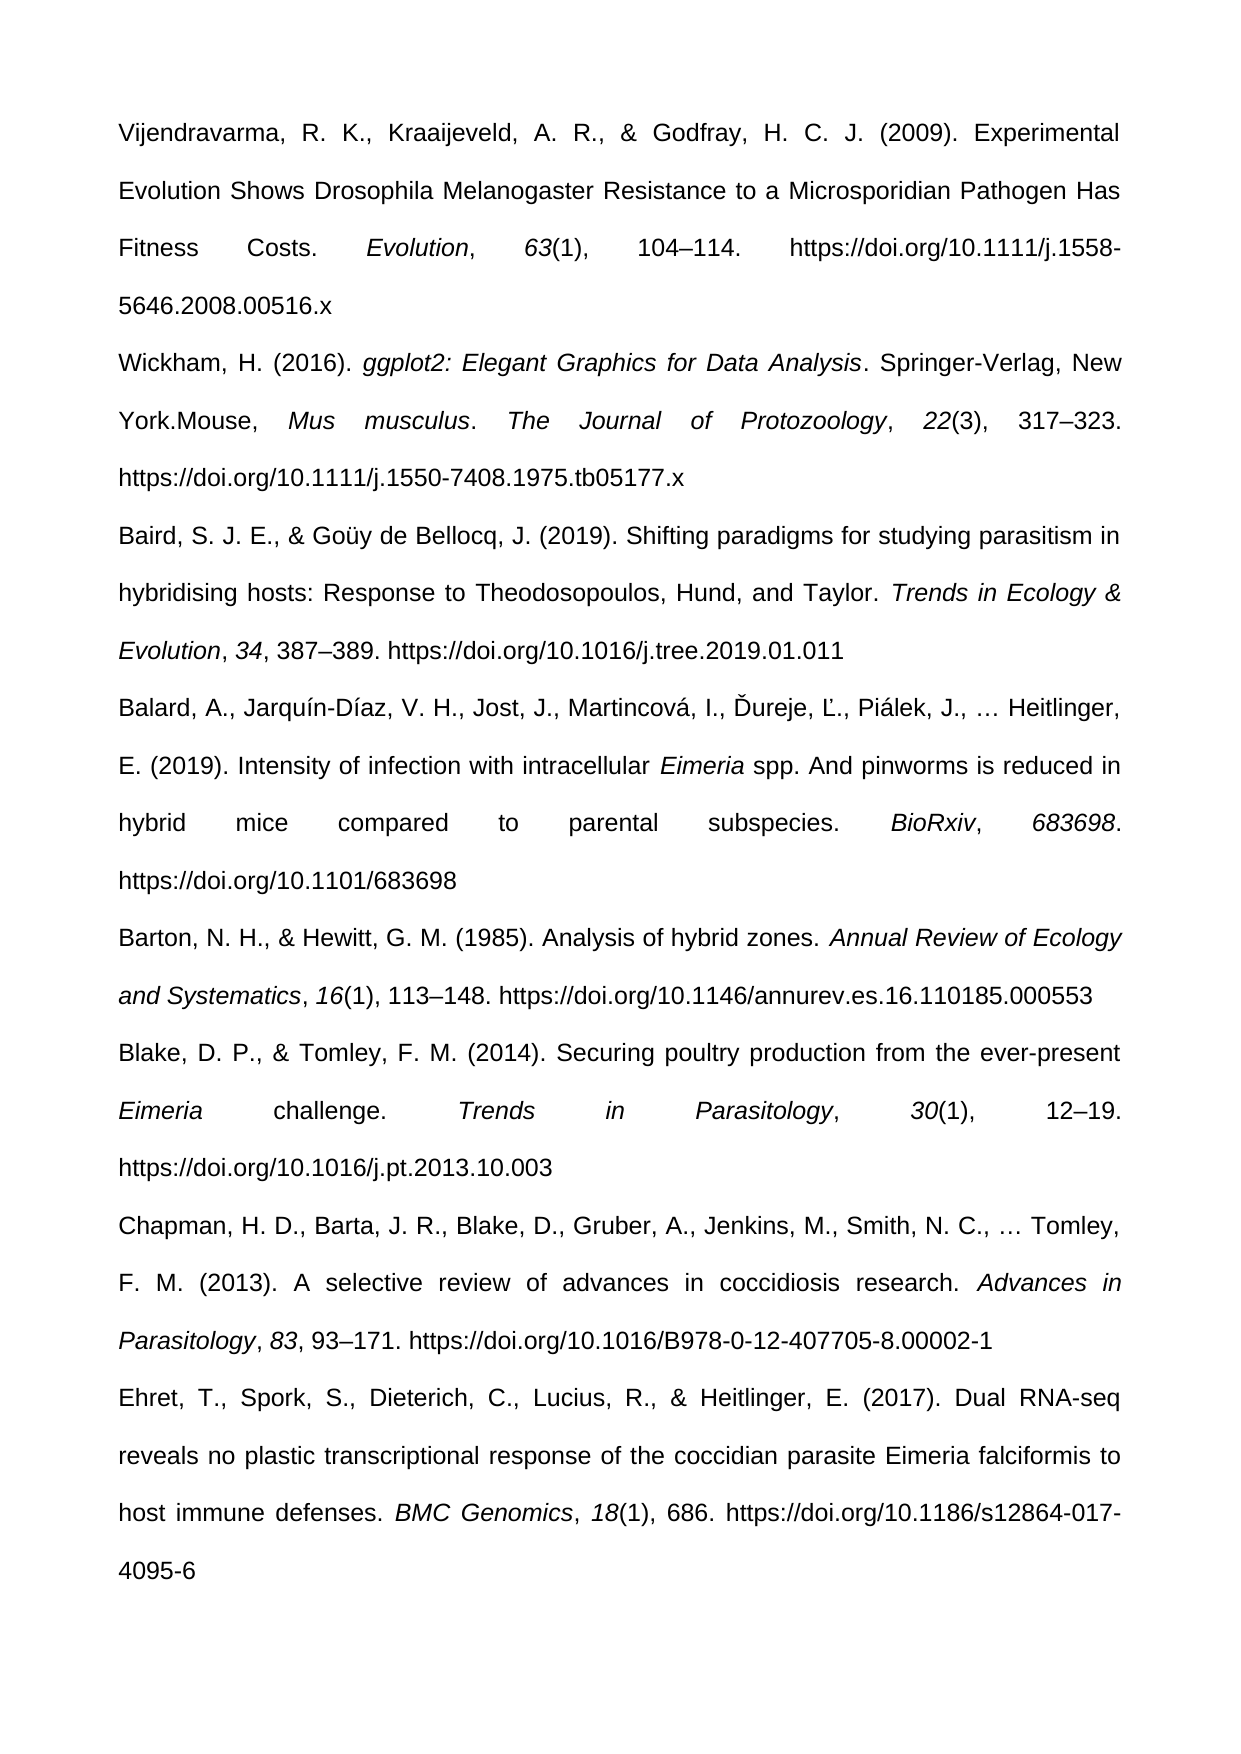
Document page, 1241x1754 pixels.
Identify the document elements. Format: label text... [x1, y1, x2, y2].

text Vijendravarma, R. K., Kraaijeveld, A. R., & Godfray, H. C. J. (2009). Experimental Evolution Shows Drosophila Melanogaster Resistance to a Microsporidian Pathogen Has Fitness Costs. Evolution, 63(1), 104–114. https://doi.org/10.1111/j.1558-5646.2008.00516.x [118, 118, 1122, 319]
text Baird, S. J. E., & Goüy de Bellocq, J. (2019). Shifting paradigms for studying parasitism in hybridising hosts: Response to Theodosopoulos, Hund, and Taylor. Trends in Ecology & Evolution, 34, 387–389. https://doi.org/10.1016/j.tree.2019.01.011 [118, 521, 1122, 664]
text Blake, D. P., & Tomley, F. M. (2014). Securing poultry production from the ever-present Eimeria challenge. Trends in Parasitology, 30(1), 12–19. https://doi.org/10.1016/j.pt.2013.10.003 [118, 1038, 1122, 1182]
text Balard, A., Jarquín-Díaz, V. H., Jost, J., Martincová, I., Ďureje, Ľ., Piálek, J., … Heitlinger, E. (2019). Intensity of infection with intracellular Eimeria spp. And pinworms is reduced in hybrid mice compared to parental subspecies. BioRxiv, 683698. https://doi.org/10.1101/683698 [118, 693, 1122, 894]
text Wickham, H. (2016). ggplot2: Elegant Graphics for Data Analysis. Springer-Verlag, New York.Mouse, Mus musculus. The Journal of Protozoology, 22(3), 317–323. https://doi.org/10.1111/j.1550-7408.1975.tb05177.x [118, 348, 1122, 492]
text Chapman, H. D., Barta, J. R., Blake, D., Gruber, A., Jenkins, M., Smith, N. C., … Tomley, F. M. (2013). A selective review of advances in coccidiosis research. Advances in Parasitology, 83, 93–171. https://doi.org/10.1016/B978-0-12-407705-8.00002-1 [118, 1211, 1122, 1354]
text Barton, N. H., & Hewitt, G. M. (1985). Analysis of hybrid zones. Annual Review of Ecology and Systematics, 16(1), 113–148. https://doi.org/10.1146/annurev.es.16.110185.000553 [118, 923, 1122, 1009]
text Ehret, T., Spork, S., Dieterich, C., Lucius, R., & Heitlinger, E. (2017). Dual RNA-seq reveals no plastic transcriptional response of the coccidian parasite Eimeria falciformis to host immune defenses. BMC Genomics, 18(1), 686. https://doi.org/10.1186/s12864-017-4095-6 [118, 1383, 1122, 1584]
